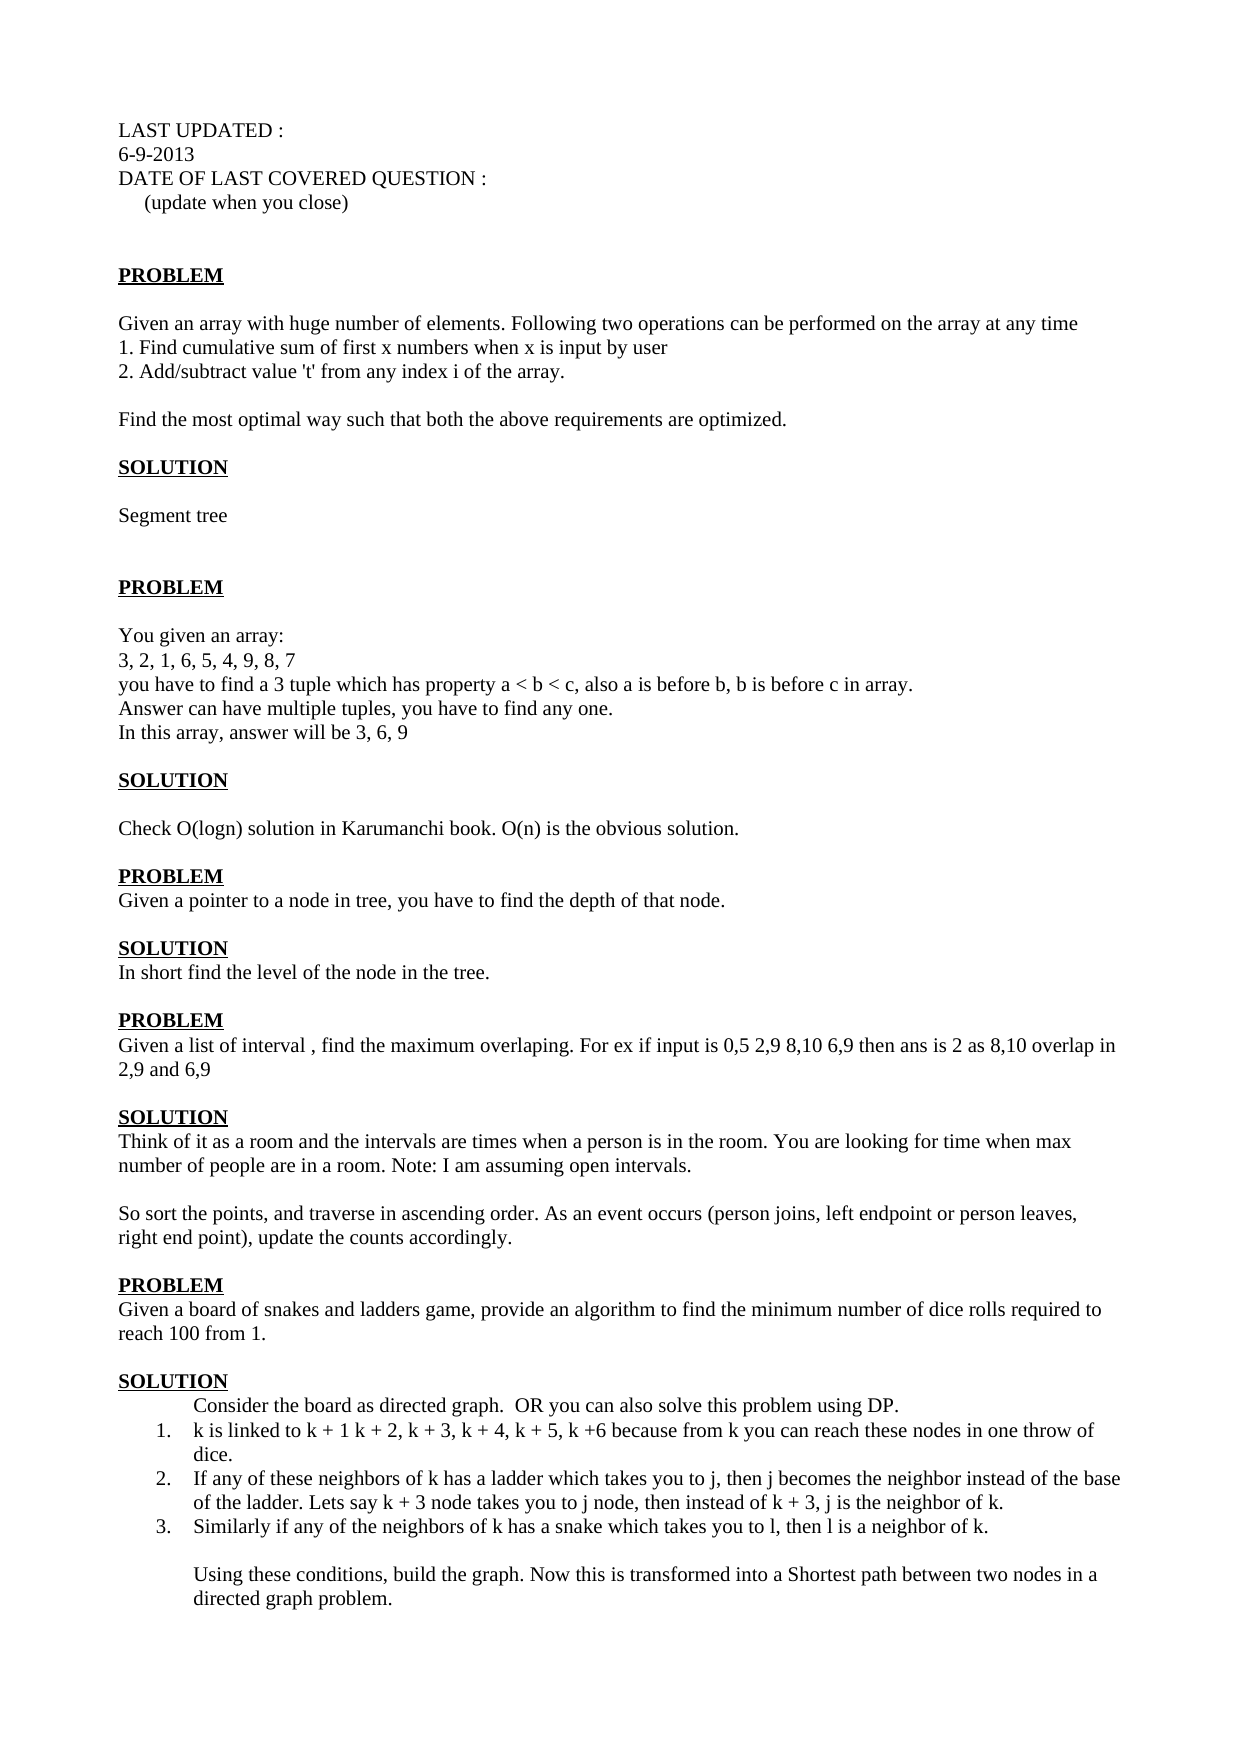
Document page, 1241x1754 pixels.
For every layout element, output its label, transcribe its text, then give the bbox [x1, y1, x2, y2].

list k is linked to k + 1 k + 2, k + 3, k + 4, k + 5, k +6 because from k you can reach these nodes in one throw of dice. [156, 1417, 1122, 1466]
text PROBLEM [118, 1273, 1122, 1297]
text Given a list of interval , find the maximum overlaping. For ex if input is 0,5 2,9 8,10 6,9 then ans is 2 as 8,10 overlap in 2,9 and 6,9 [118, 1032, 1122, 1081]
text Segment tree [118, 503, 1122, 527]
text Check O(logn) solution in Karumanchi book. O(n) is the obvious solution. [118, 816, 1122, 840]
text In short find the level of the node in the tree. [118, 960, 1122, 984]
text Given a pointer to a node in tree, you have to find the depth of that node. [118, 888, 1122, 912]
text SOLUTION [118, 455, 1122, 479]
text PROBLEM [118, 262, 1122, 287]
text PROBLEM [118, 575, 1122, 599]
text SOLUTION [118, 1105, 1122, 1129]
text (update when you close) [118, 190, 1122, 214]
text SOLUTION [118, 768, 1122, 792]
list Similarly if any of the neighbors of k has a snake which takes you to l, then l is a neighbor of k. Using these conditions, build the graph. Now this is transformed into a Shortest path between two nodes in a directed graph problem. [156, 1514, 1122, 1610]
list If any of these neighbors of k has a ladder which takes you to j, then j becomes the neighbor instead of the base of the ladder. Lets say k + 3 node takes you to j node, then instead of k + 3, j is the neighbor of k. [156, 1466, 1122, 1514]
list Consider the board as directed graph. OR you can also solve this problem using DP. [156, 1393, 1122, 1417]
text DATE OF LAST COVERED QUESTION : [118, 166, 1122, 190]
text LAST UPDATED : [118, 118, 1122, 142]
text Think of it as a room and the intervals are times when a person is in the room. You are looking for time when max number of people are in a room. Note: I am assuming open intervals. So sort the points, and traverse in ascending order. As an event occurs (person joins, left endpoint or person leaves, right end point), update the counts accordingly. [118, 1129, 1122, 1249]
text SOLUTION [118, 1369, 1122, 1393]
text You given an array: 3, 2, 1, 6, 5, 4, 9, 8, 7 you have to find a 3 tuple which has property a < b < c, also a is before b, b is before c in array. Answer can have multiple tuples, you have to find any one. In this array, answer will be 3, 6, 9 [118, 623, 1122, 744]
text PROBLEM [118, 1008, 1122, 1032]
text Given an array with huge number of elements. Following two operations can be performed on the array at any time 1. Find cumulative sum of first x numbers when x is input by user 2. Add/subtract value 't' from any index i of the array. Find the most optimal way such that both the above requirements are optimized. [118, 311, 1122, 431]
text PROBLEM [118, 864, 1122, 888]
text SOLUTION [118, 936, 1122, 960]
text 6-9-2013 [118, 142, 1122, 166]
text Given a board of snakes and ladders game, provide an algorithm to find the minimum number of dice rolls required to reach 100 from 1. [118, 1297, 1122, 1345]
